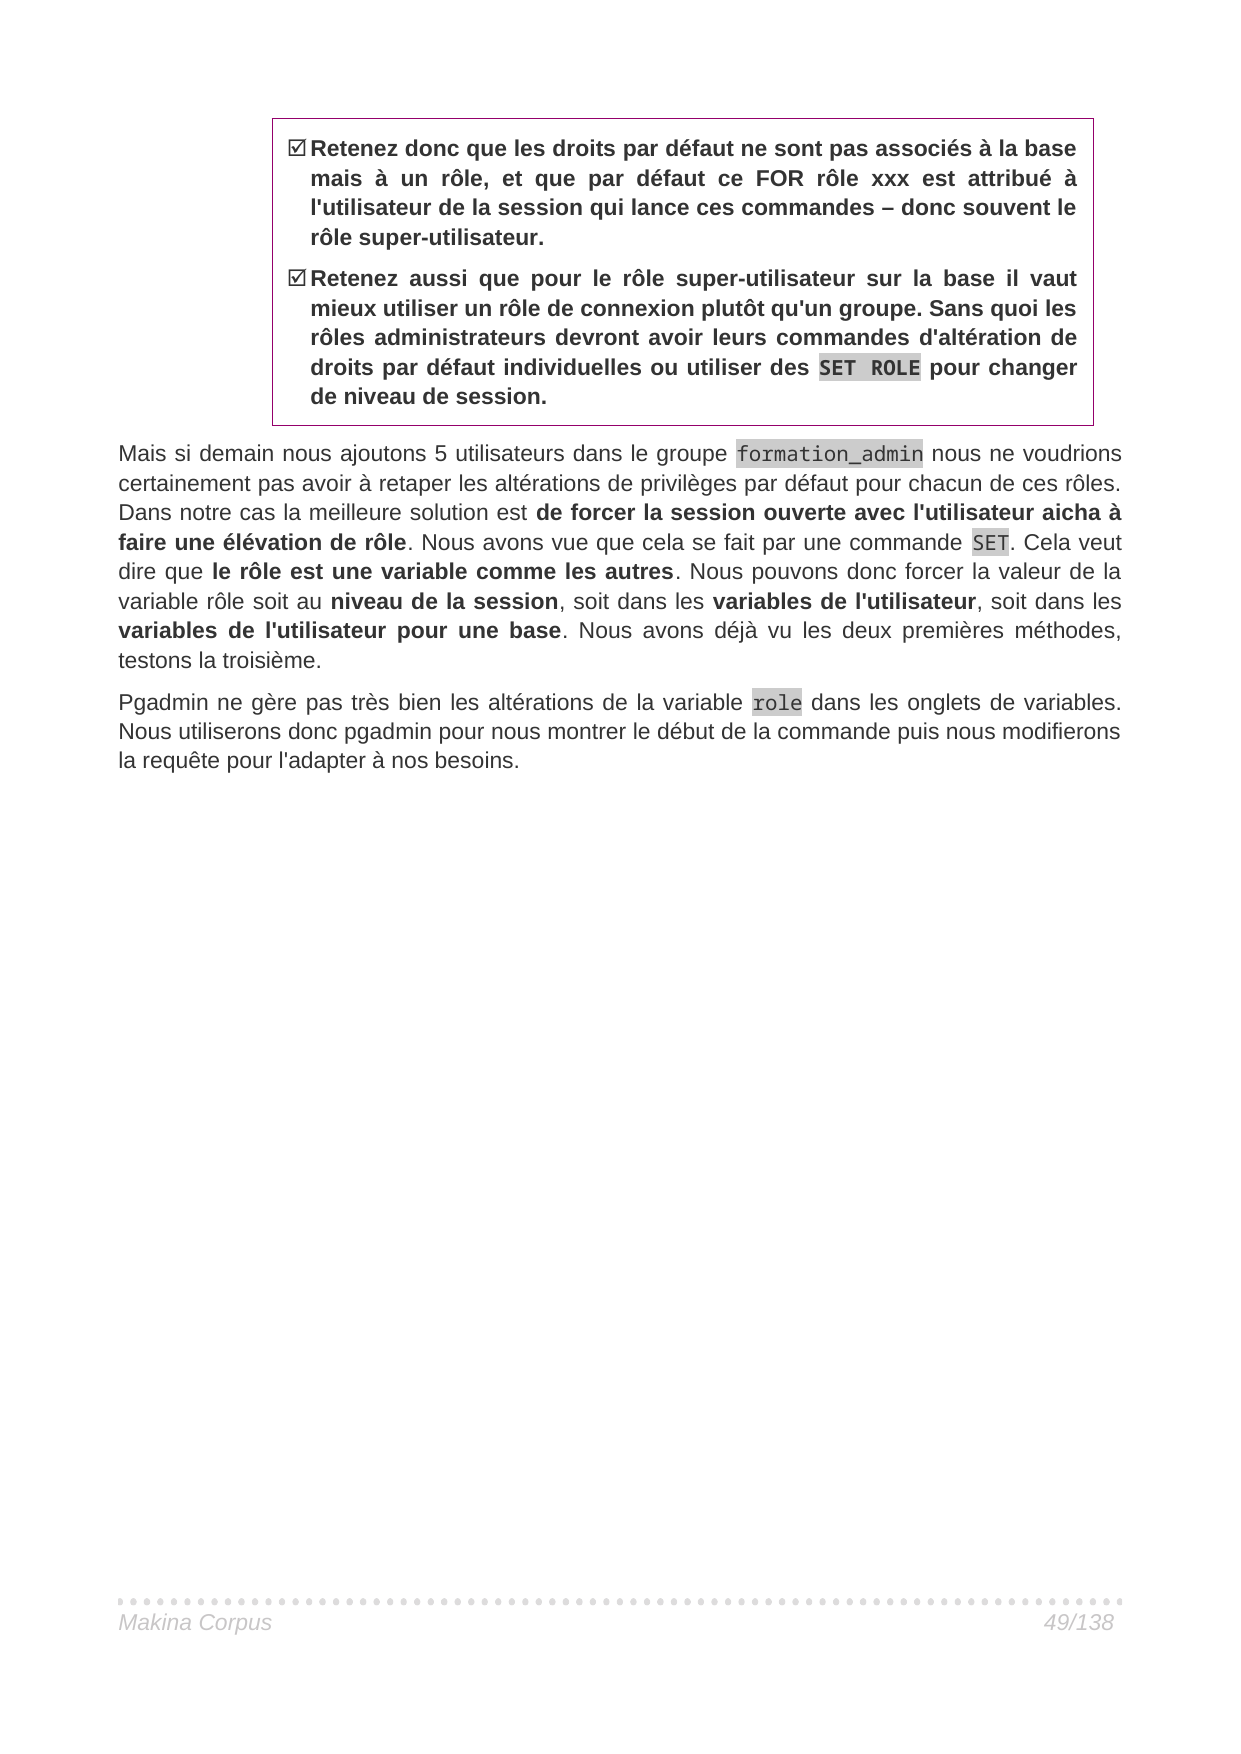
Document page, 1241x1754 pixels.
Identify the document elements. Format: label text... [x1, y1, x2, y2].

list Retenez donc que les droits par défaut ne sont pas associés à la base mais à un rôle, et que par défaut ce FOR rôle xxx est attribué à l'utilisateur de la session qui lance ces commandes – donc souvent le rôle super-utilisateur. [273, 119, 1093, 248]
picture [118, 1593, 1123, 1610]
text Mais si demain nous ajoutons 5 utilisateurs dans le groupe formation_admin nous ne voudrions certainement pas avoir à retaper les altérations de privilèges par défaut pour chacun de ces rôles. Dans notre cas la meilleure solution est de forcer la session ouverte avec l'utilisateur aicha à faire une élévation de rôle. Nous avons vue que cela se fait par une commande SET. Cela veut dire que le rôle est une variable comme les autres. Nous pouvons donc forcer la valeur de la variable rôle soit au niveau de la session, soit dans les variables de l'utilisateur, soit dans les variables de l'utilisateur pour une base. Nous avons déjà vu les deux premières méthodes, testons la troisième. [118, 438, 1122, 674]
list Retenez aussi que pour le rôle super-utilisateur sur la base il vaut mieux utiliser un rôle de connexion plutôt qu'un groupe. Sans quoi les rôles administrateurs devront avoir leurs commandes d'altération de droits par défaut individuelles ou utiliser des SET ROLE pour changer de niveau de session. [273, 248, 1093, 425]
text Pgadmin ne gère pas très bien les altérations de la variable role dans les onglets de variables. Nous utiliserons donc pgadmin pour nous montrer le début de la commande puis nous modifierons la requête pour l'adapter à nos besoins. [118, 686, 1122, 775]
